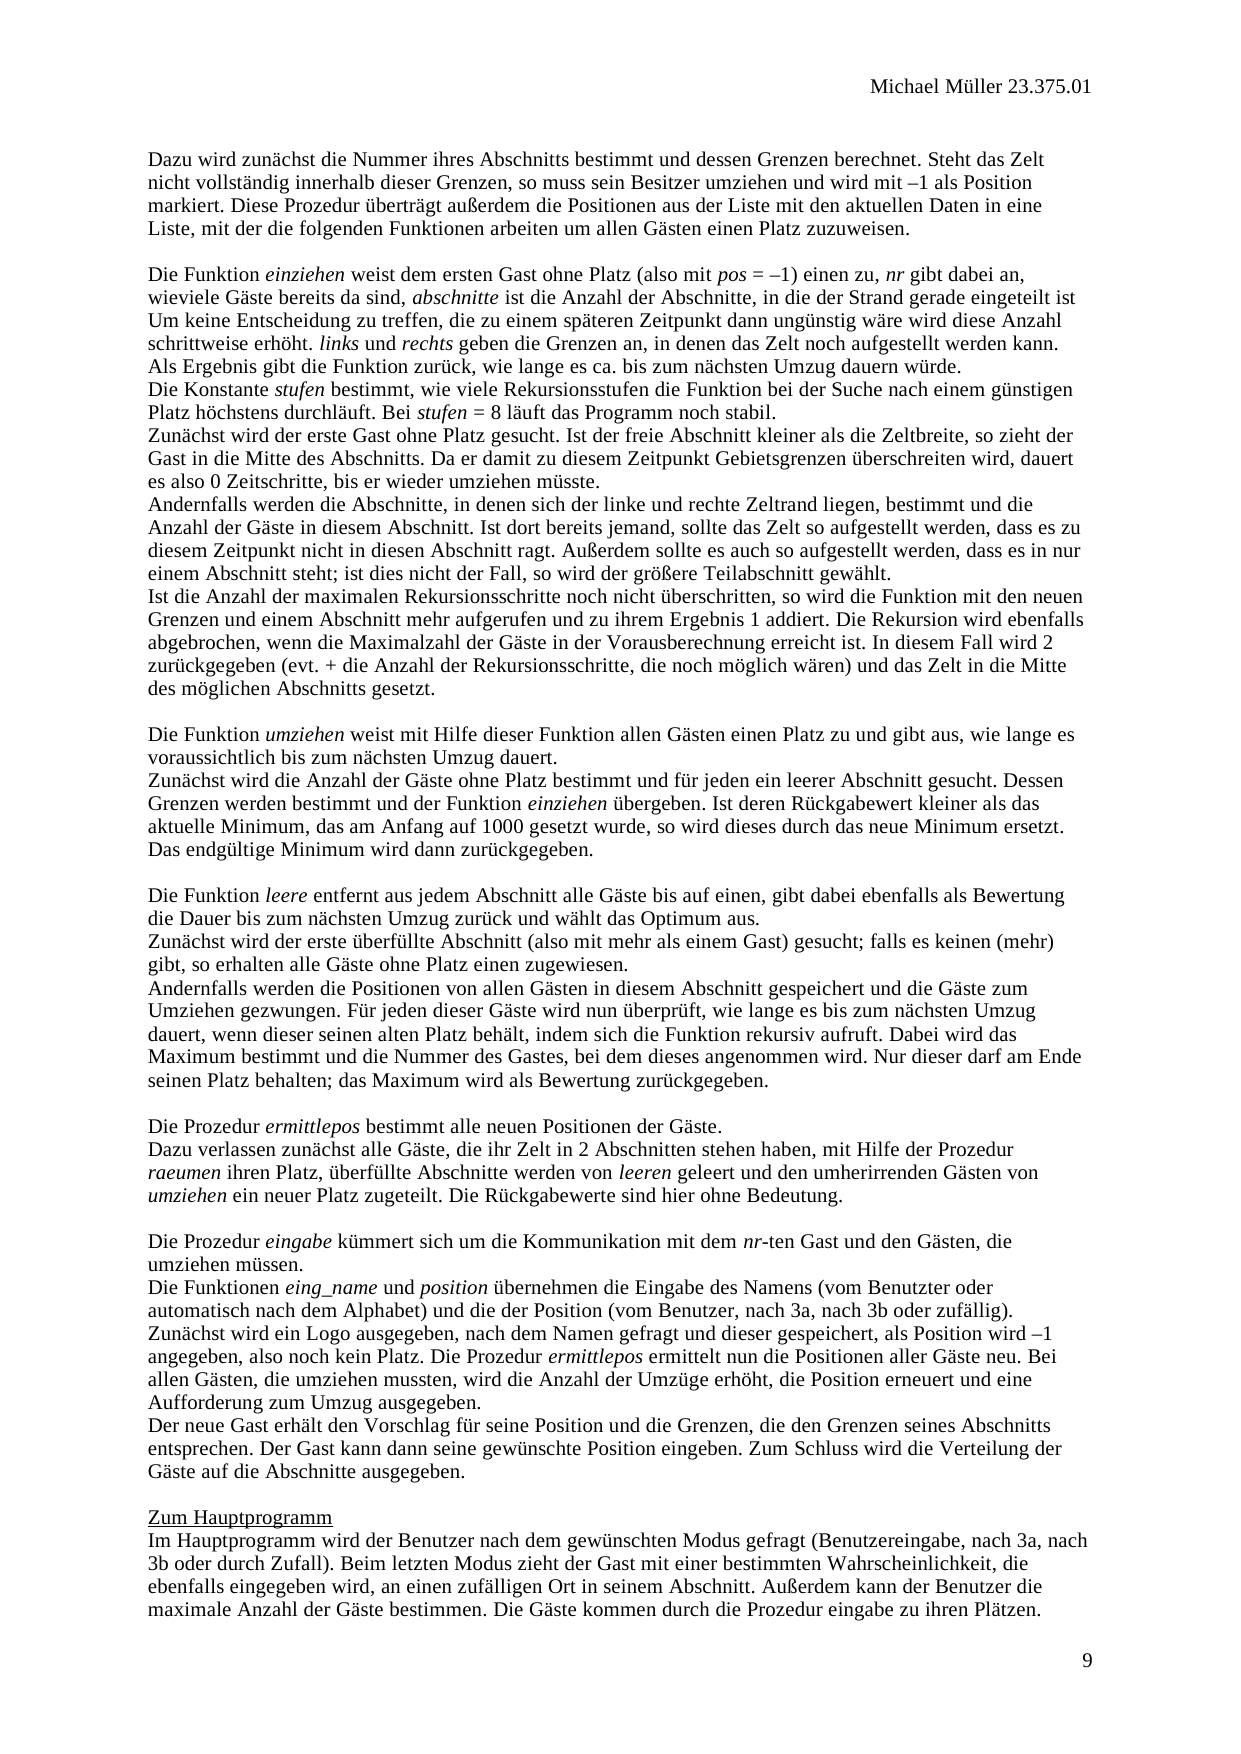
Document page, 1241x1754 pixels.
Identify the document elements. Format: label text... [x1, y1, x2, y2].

text Zunächst wird der erste überfüllte Abschnitt (also mit mehr als einem Gast) gesucht; falls es keinen (mehr) gibt, so erhalten alle Gäste ohne Platz einen zugewiesen. [148, 930, 1092, 976]
text Die Konstante stufen bestimmt, wie viele Rekursionsstufen die Funktion bei der Suche nach einem günstigen Platz höchstens durchläuft. Bei stufen = 8 läuft das Programm noch stabil. [148, 378, 1092, 424]
text Zum Hauptprogramm [148, 1506, 1092, 1529]
text Andernfalls werden die Positionen von allen Gästen in diesem Abschnitt gespeichert und die Gäste zum Umziehen gezwungen. Für jeden dieser Gäste wird nun überprüft, wie lange es bis zum nächsten Umzug dauert, wenn dieser seinen alten Platz behält, indem sich die Funktion rekursiv aufruft. Dabei wird das Maximum bestimmt und die Nummer des Gastes, bei dem dieses angenommen wird. Nur dieser darf am Ende seinen Platz behalten; das Maximum wird als Bewertung zurückgegeben. [148, 976, 1092, 1091]
text Die Prozedur eingabe kümmert sich um die Kommunikation mit dem nr-ten Gast und den Gästen, die umziehen müssen. [148, 1229, 1092, 1276]
text Die Funktionen eing_name und position übernehmen die Eingabe des Namens (vom Benutzter oder automatisch nach dem Alphabet) und die der Position (vom Benutzer, nach 3a, nach 3b oder zufällig). [148, 1276, 1092, 1322]
text Dazu wird zunächst die Nummer ihres Abschnitts bestimmt und dessen Grenzen berechnet. Steht das Zelt nicht vollständig innerhalb dieser Grenzen, so muss sein Besitzer umziehen und wird mit –1 als Position markiert. Diese Prozedur überträgt außerdem die Positionen aus der Liste mit den aktuellen Daten in eine Liste, mit der die folgenden Funktionen arbeiten um allen Gästen einen Platz zuzuweisen. [148, 148, 1092, 240]
text Die Funktion einziehen weist dem ersten Gast ohne Platz (also mit pos = –1) einen zu, nr gibt dabei an, wieviele Gäste bereits da sind, abschnitte ist die Anzahl der Abschnitte, in die der Strand gerade eingeteilt ist Um keine Entscheidung zu treffen, die zu einem späteren Zeitpunkt dann ungünstig wäre wird diese Anzahl schrittweise erhöht. links und rechts geben die Grenzen an, in denen das Zelt noch aufgestellt werden kann. Als Ergebnis gibt die Funktion zurück, wie lange es ca. bis zum nächsten Umzug dauern würde. [148, 263, 1092, 378]
text Zunächst wird der erste Gast ohne Platz gesucht. Ist der freie Abschnitt kleiner als die Zeltbreite, so zieht der Gast in die Mitte des Abschnitts. Da er damit zu diesem Zeitpunkt Gebietsgrenzen überschreiten wird, dauert es also 0 Zeitschritte, bis er wieder umziehen müsste. [148, 424, 1092, 493]
text Die Funktion umziehen weist mit Hilfe dieser Funktion allen Gästen einen Platz zu und gibt aus, wie lange es voraussichtlich bis zum nächsten Umzug dauert. [148, 723, 1092, 769]
text Im Hauptprogramm wird der Benutzer nach dem gewünschten Modus gefragt (Benutzereingabe, nach 3a, nach 3b oder durch Zufall). Beim letzten Modus zieht der Gast mit einer bestimmten Wahrscheinlichkeit, die ebenfalls eingegeben wird, an einen zufälligen Ort in seinem Abschnitt. Außerdem kann der Benutzer die maximale Anzahl der Gäste bestimmen. Die Gäste kommen durch die Prozedur eingabe zu ihren Plätzen. [148, 1529, 1092, 1621]
text Der neue Gast erhält den Vorschlag für seine Position und die Grenzen, die den Grenzen seines Abschnitts entsprechen. Der Gast kann dann seine gewünschte Position eingeben. Zum Schluss wird die Verteilung der Gäste auf die Abschnitte ausgegeben. [148, 1414, 1092, 1483]
text Die Funktion leere entfernt aus jedem Abschnitt alle Gäste bis auf einen, gibt dabei ebenfalls als Bewertung die Dauer bis zum nächsten Umzug zurück und wählt das Optimum aus. [148, 884, 1092, 930]
text Zunächst wird die Anzahl der Gäste ohne Platz bestimmt und für jeden ein leerer Abschnitt gesucht. Dessen Grenzen werden bestimmt und der Funktion einziehen übergeben. Ist deren Rückgabewert kleiner als das aktuelle Minimum, das am Anfang auf 1000 gesetzt wurde, so wird dieses durch das neue Minimum ersetzt. Das endgültige Minimum wird dann zurückgegeben. [148, 769, 1092, 861]
text Andernfalls werden die Abschnitte, in denen sich der linke und rechte Zeltrand liegen, bestimmt und die Anzahl der Gäste in diesem Abschnitt. Ist dort bereits jemand, sollte das Zelt so aufgestellt werden, dass es zu diesem Zeitpunkt nicht in diesen Abschnitt ragt. Außerdem sollte es auch so aufgestellt werden, dass es in nur einem Abschnitt steht; ist dies nicht der Fall, so wird der größere Teilabschnitt gewählt. [148, 493, 1092, 585]
text Ist die Anzahl der maximalen Rekursionsschritte noch nicht überschritten, so wird die Funktion mit den neuen Grenzen und einem Abschnitt mehr aufgerufen und zu ihrem Ergebnis 1 addiert. Die Rekursion wird ebenfalls abgebrochen, wenn die Maximalzahl der Gäste in der Vorausberechnung erreicht ist. In diesem Fall wird 2 zurückgegeben (evt. + die Anzahl der Rekursionsschritte, die noch möglich wären) und das Zelt in die Mitte des möglichen Abschnitts gesetzt. [148, 585, 1092, 700]
text Die Prozedur ermittlepos bestimmt alle neuen Positionen der Gäste. [148, 1114, 1092, 1137]
text Dazu verlassen zunächst alle Gäste, die ihr Zelt in 2 Abschnitten stehen haben, mit Hilfe der Prozedur raeumen ihren Platz, überfüllte Abschnitte werden von leeren geleert und den umherirrenden Gästen von umziehen ein neuer Platz zugeteilt. Die Rückgabewerte sind hier ohne Bedeutung. [148, 1137, 1092, 1207]
text Zunächst wird ein Logo ausgegeben, nach dem Namen gefragt und dieser gespeichert, als Position wird –1 angegeben, also noch kein Platz. Die Prozedur ermittlepos ermittelt nun die Positionen aller Gäste neu. Bei allen Gästen, die umziehen mussten, wird die Anzahl der Umzüge erhöht, die Position erneuert und eine Aufforderung zum Umzug ausgegeben. [148, 1322, 1092, 1414]
